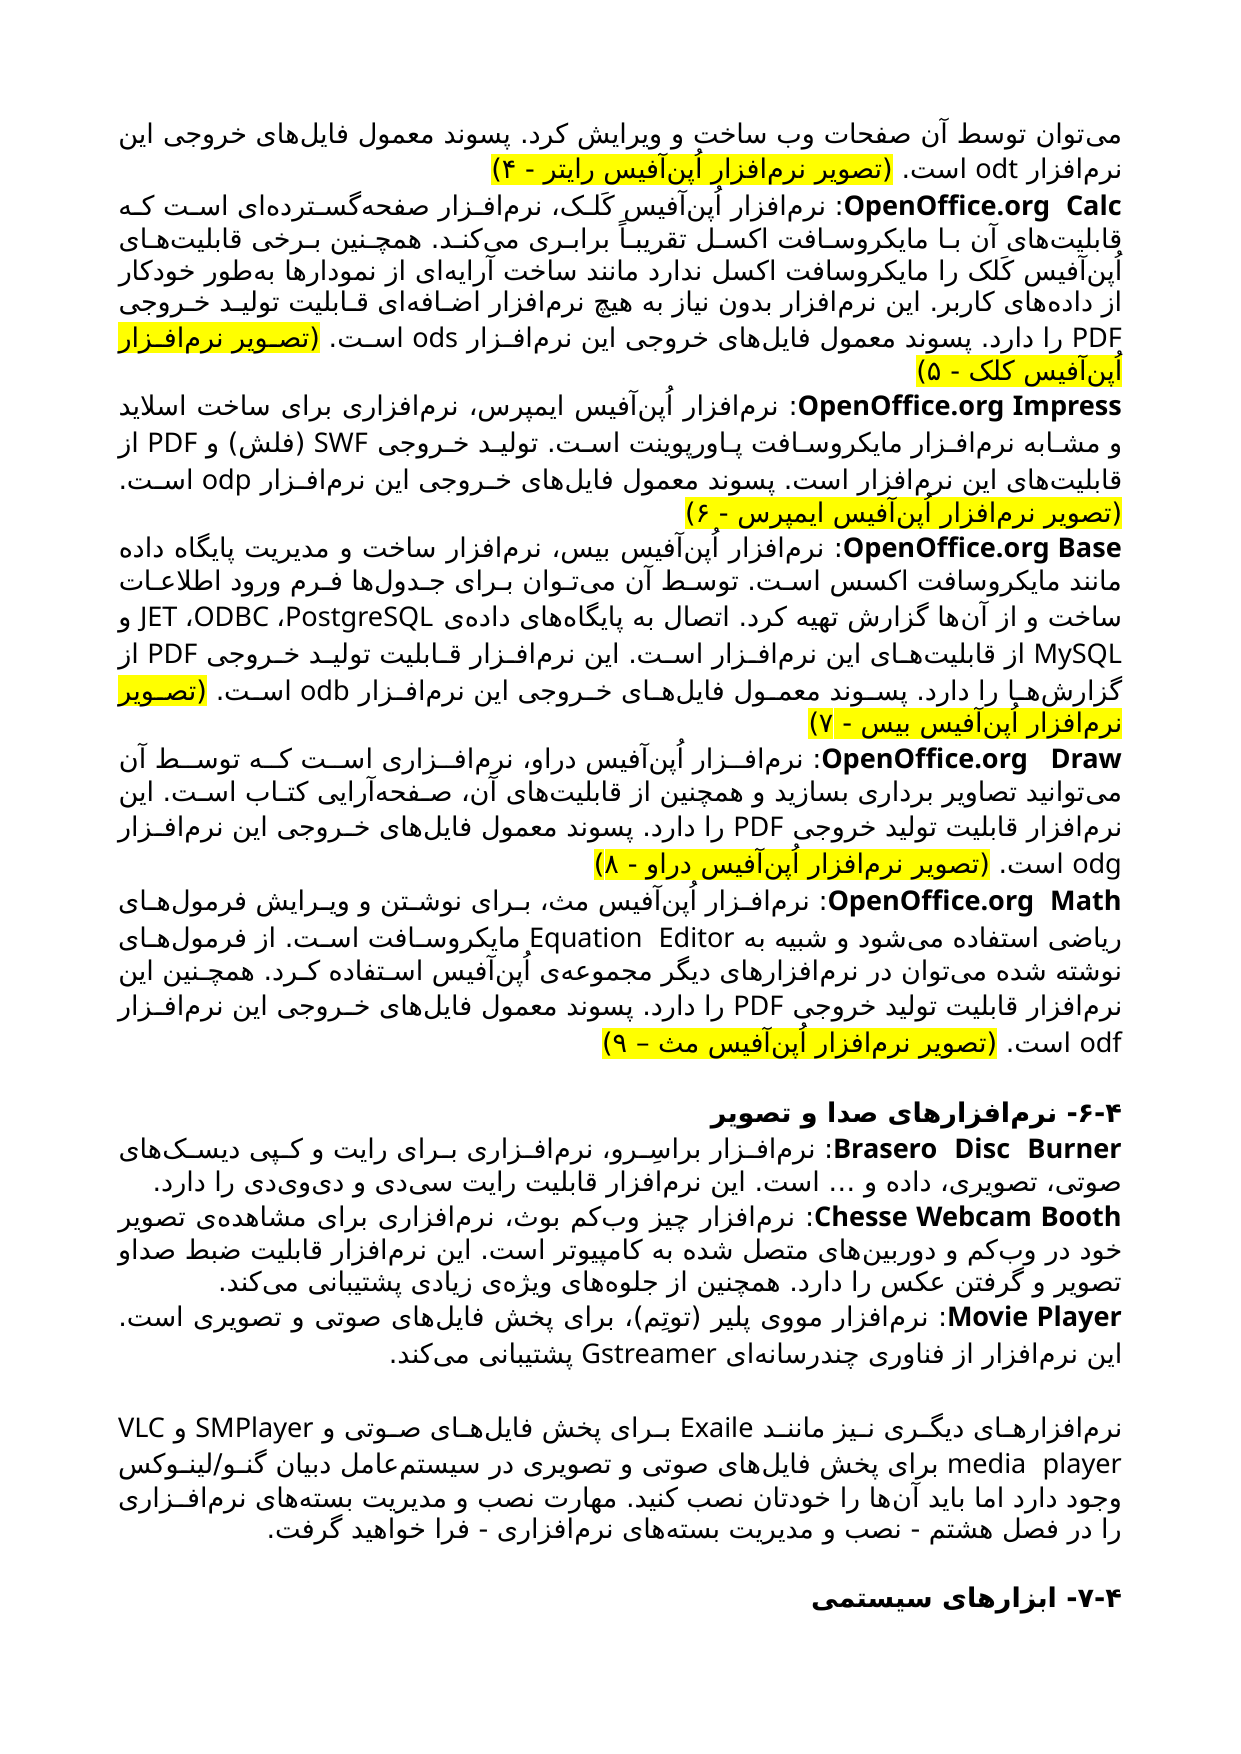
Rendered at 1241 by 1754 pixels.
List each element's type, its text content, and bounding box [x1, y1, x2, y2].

text OpenOffice.org Writer: نرم‌افزار اُپن‌آفیس رایتر، نرم‌افزار واژه‌پرداز و شبیه به مایکروسافت ورد است و امکانات و ابزارهایش با آن نرم‌افزار قابل مقایسه است. این نرم‌افزار بدون نیاز به هیچ نرم‌افزار اضافه‌ای قابلیت تولید خروجی PDF را دارد. همچنین می‌توان توسط آن صفحات وب ساخت و ویرایش کرد. پسوند معمول فایل‌های خروجی این نرم‌افزار odt است. (تصویر نرم‌افزار اُپن‌آفیس رایتر - ۴) [118, 118, 1122, 187]
text OpenOffice.org Draw: نرم‌افزار اُپن‌آفیس دراو، نرم‌افزاری است که توسط آن می‌توانید تصاویر برداری بسازید و همچنین از قابلیت‌های آن، صفحه‌آرایی کتاب است. این نرم‌افزار قابلیت تولید خروجی PDF را دارد. پسوند معمول فایل‌های خروجی این نرم‌افزار odg است. (تصویر نرم‌افزار اُپن‌آفیس دراو - ۸) [118, 739, 1122, 882]
text OpenOffice.org Base: نرم‌افزار اُپن‌آفیس بیس، نرم‌افزار ساخت و مدیریت پایگاه داده مانند مایکروسافت اکسس است. توسط آن می‌توان برای جدول‌ها فرم ورود اطلاعات ساخت و از آن‌ها گزارش تهیه کرد. اتصال به پایگاه‌های داده‌ی JET ،ODBC ،PostgreSQL و MySQL از قابلیت‌های این نرم‌افزار است. این نرم‌افزار قابلیت تولید خروجی PDF از گزارش‌ها را دارد. پسوند معمول فایل‌های خروجی این نرم‌افزار odb است. (تصویر نرم‌افزار اُپن‌آفیس بیس - ۷) [118, 529, 1122, 739]
text OpenOffice.org Impress: نرم‌افزار اُپن‌آفیس ایمپرس، نرم‌افزاری برای ساخت اسلاید و مشابه نرم‌افزار مایکروسافت پاورپوینت است. تولید خروجی SWF (فلش) و PDF از قابلیت‌های این نرم‌افزار است. پسوند معمول فایل‌های خروجی این نرم‌افزار odp است. (تصویر نرم‌افزار اُپن‌آفیس ایمپرس - ۶) [118, 387, 1122, 529]
text نرم‌افزارهای دیگری نیز مانند Exaile برای پخش فایل‌های صوتی و SMPlayer و VLC media player برای پخش فایل‌های صوتی و تصویری در سیستم‌عامل دبیان گنو/لینوکس وجود دارد اما باید آن‌ها را خودتان نصب کنید. مهارت نصب و مدیریت بسته‌های نرم‌افزاری را در فصل هشتم - نصب و مدیریت بسته‌های نرم‌افزاری - فرا خواهید گرفت. [118, 1408, 1122, 1545]
text OpenOffice.org Math: نرم‌افزار اُپن‌آفیس مث، برای نوشتن و ویرایش فرمول‌های ریاضی استفاده می‌شود و شبیه به Equation Editor مایکروسافت است. از فرمول‌های نوشته شده می‌توان در نرم‌افزارهای دیگر مجموعه‌ی اُپن‌آفیس استفاده کرد. همچنین این نرم‌افزار قابلیت تولید خروجی PDF را دارد. پسوند معمول فایل‌های خروجی این نرم‌افزار odf است. (تصویر نرم‌افزار اُپن‌آفیس مث – ۹) [118, 882, 1122, 1061]
text Brasero Disc Burner: نرم‌افزار براسِرو، نرم‌افزاری برای رایت و کپی دیسک‌های صوتی، تصویری، داده و … است. این نرم‌افزار قابلیت رایت سی‌دی و دی‌وی‌دی را دارد. [118, 1129, 1122, 1197]
text ۶-۴- نرم‌افزارهای صدا و تصویر [118, 1097, 1122, 1129]
text Movie Player: نرم‌افزار مووی پلیر (توتِم)، برای پخش فایل‌های صوتی و تصویری است. این نرم‌افزار از فناوری چندرسانه‌ای Gstreamer پشتیبانی می‌کند. [118, 1297, 1122, 1371]
text ۷-۴- ابزارهای سیستمی [118, 1582, 1122, 1613]
text OpenOffice.org Calc: نرم‌افزار اُپن‌آفیس کَلک، نرم‌افزار صفحه‌گسترده‌ای است که قابلیت‌های آن با مایکروسافت اکسل تقریباً برابری می‌کند. همچنین برخی قابلیت‌های اُپن‌آفیس کَلک را مایکروسافت اکسل ندارد مانند ساخت آرایه‌ای از نمودارها به‌طور خودکار از داده‌های کاربر. این نرم‌افزار بدون نیاز به هیچ نرم‌افزار اضافه‌ای قابلیت تولید خروجی PDF را دارد. پسوند معمول فایل‌های خروجی این نرم‌افزار ods است. (تصویر نرم‌افزار اُپن‌آفیس کلک - ۵) [118, 187, 1122, 387]
text Chesse Webcam Booth: نرم‌افزار چیز وب‌کم بوث، نرم‌افزاری برای مشاهده‌ی تصویر خود در وب‌کم و دوربین‌های متصل شده به کامپیوتر است. این نرم‌افزار قابلیت ضبط صداو تصویر و گرفتن عکس را دارد. همچنین از جلوه‌های ویژه‌ی زیادی پشتیبانی می‌کند. [118, 1197, 1122, 1297]
